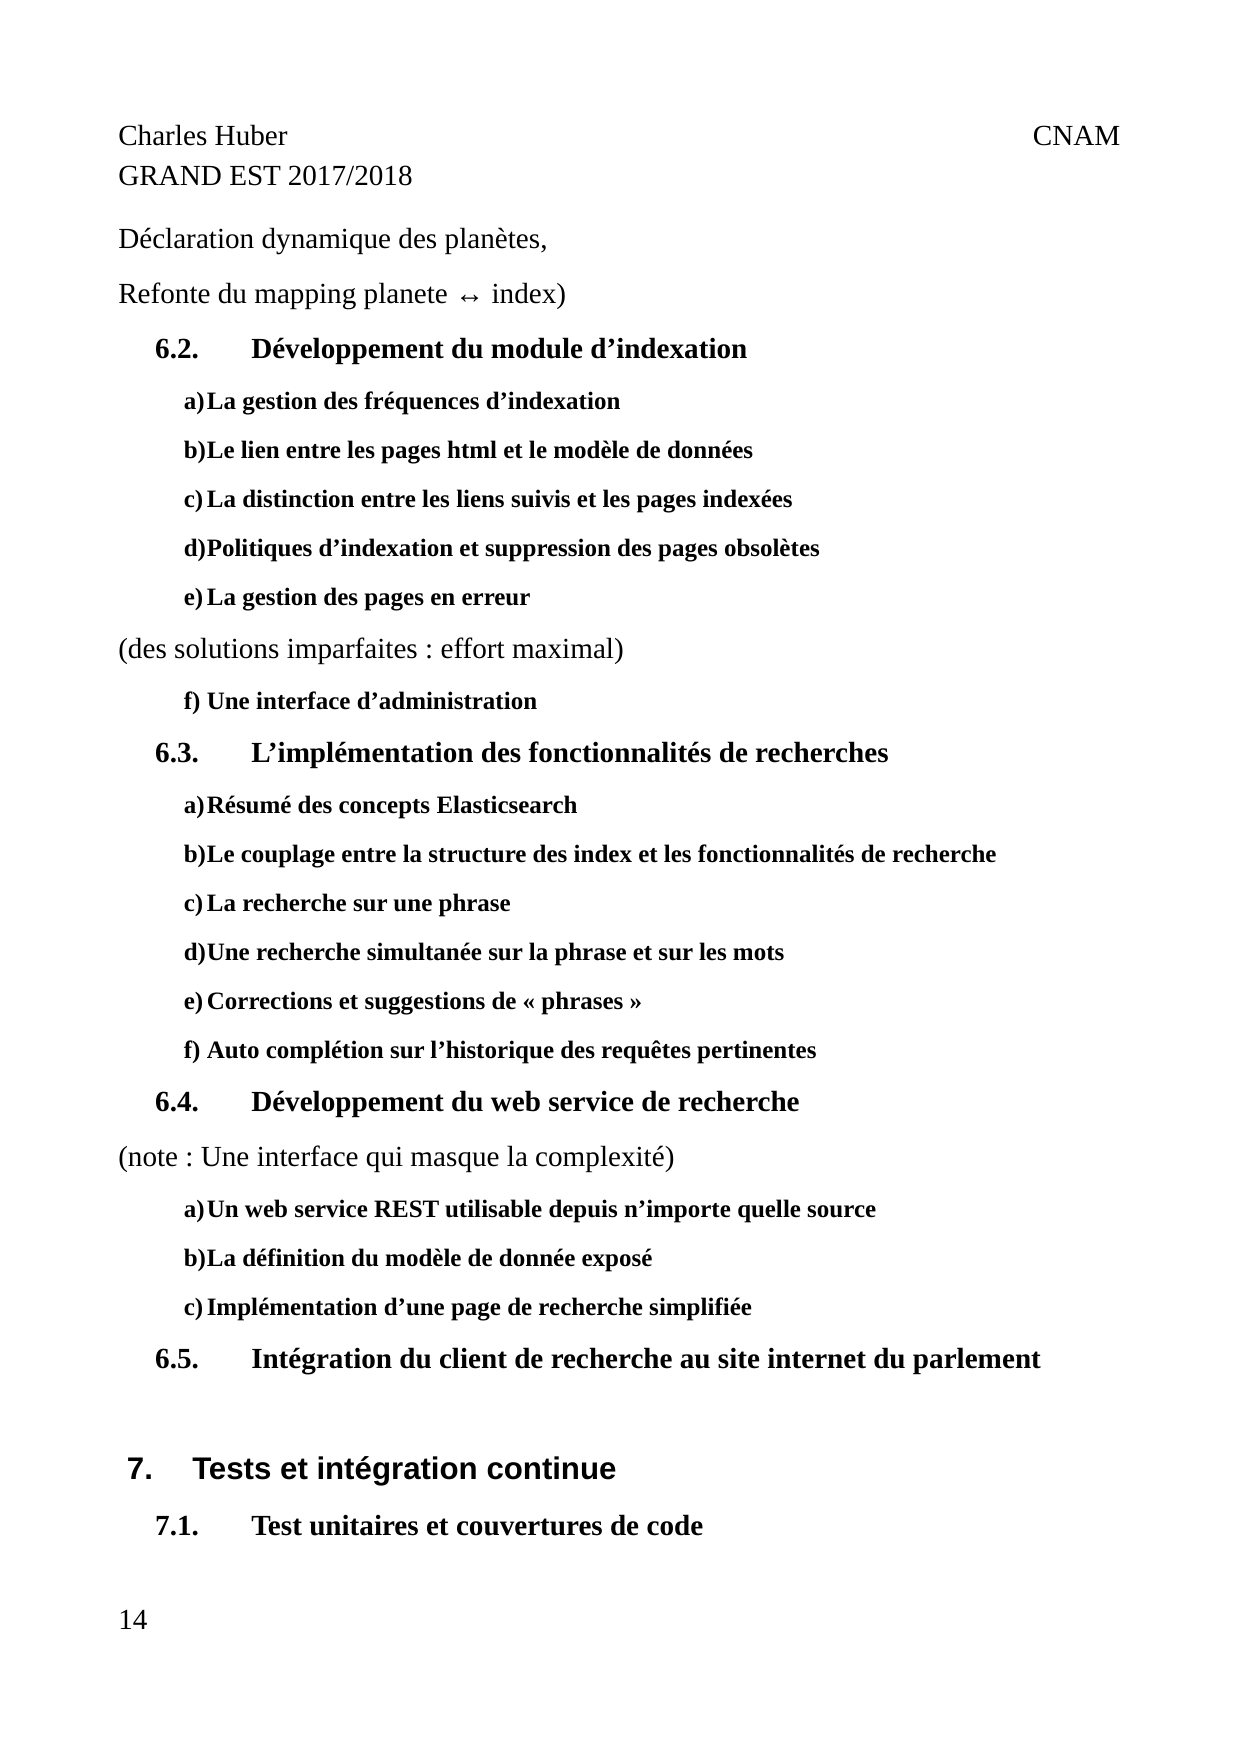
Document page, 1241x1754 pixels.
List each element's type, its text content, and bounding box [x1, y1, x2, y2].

subtitle La distinction entre les liens suivis et les pages indexées [177, 484, 1122, 513]
subtitle Le couplage entre la structure des index et les fonctionnalités de recherche [177, 839, 1122, 867]
text Refonte du mapping planete ↔ index) [118, 276, 1122, 310]
subtitle Implémentation d’une page de recherche simplifiée [177, 1292, 1122, 1321]
subtitle L’implémentation des fonctionnalités de recherches [148, 735, 1122, 768]
subtitle Une interface d’administration [177, 686, 1122, 714]
subtitle Test unitaires et couvertures de code [148, 1508, 1122, 1542]
subtitle Résumé des concepts Elasticsearch [177, 790, 1122, 818]
subtitle Le lien entre les pages html et le modèle de données [177, 435, 1122, 463]
subtitle La recherche sur une phrase [177, 888, 1122, 917]
subtitle Tests et intégration continue [118, 1450, 1122, 1486]
subtitle Développement du web service de recherche [148, 1084, 1122, 1118]
text Déclaration dynamique des planètes, [118, 221, 1122, 255]
subtitle Corrections et suggestions de « phrases » [177, 986, 1122, 1015]
subtitle Un web service REST utilisable depuis n’importe quelle source [177, 1194, 1122, 1222]
subtitle La gestion des pages en erreur [177, 582, 1122, 611]
subtitle Intégration du client de recherche au site internet du parlement [148, 1341, 1122, 1374]
subtitle Une recherche simultanée sur la phrase et sur les mots [177, 937, 1122, 966]
text (note : Une interface qui masque la complexité) [118, 1139, 1122, 1172]
subtitle Politiques d’indexation et suppression des pages obsolètes [177, 533, 1122, 562]
text (des solutions imparfaites : effort maximal) [118, 631, 1122, 664]
subtitle Auto complétion sur l’historique des requêtes pertinentes [177, 1035, 1122, 1064]
subtitle La définition du modèle de donnée exposé [177, 1243, 1122, 1271]
subtitle Développement du module d’indexation [148, 331, 1122, 364]
subtitle La gestion des fréquences d’indexation [177, 386, 1122, 414]
